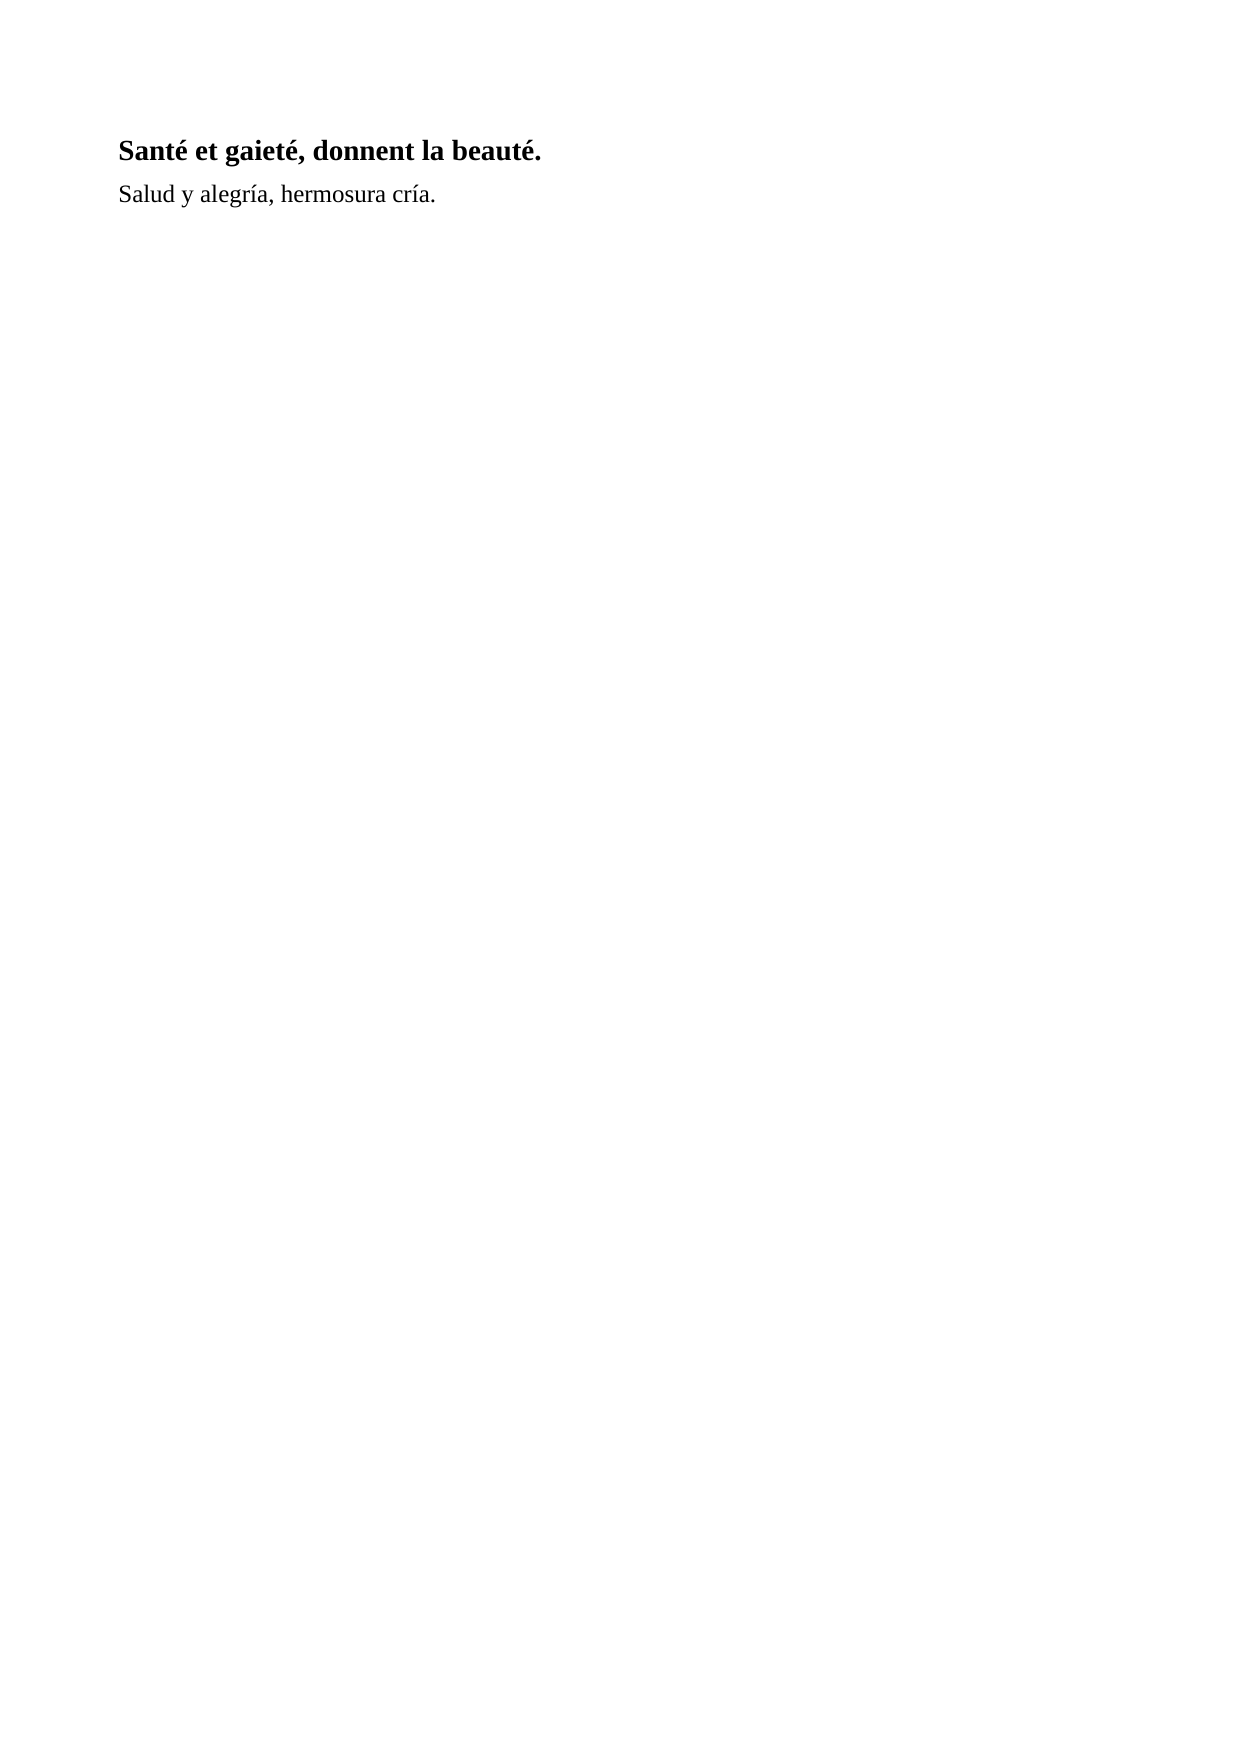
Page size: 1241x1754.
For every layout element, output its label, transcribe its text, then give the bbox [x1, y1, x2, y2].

subtitle Santé et gaieté, donnent la beauté. [118, 133, 1122, 166]
text Salud y alegría, hermosura cría. [118, 179, 1122, 207]
